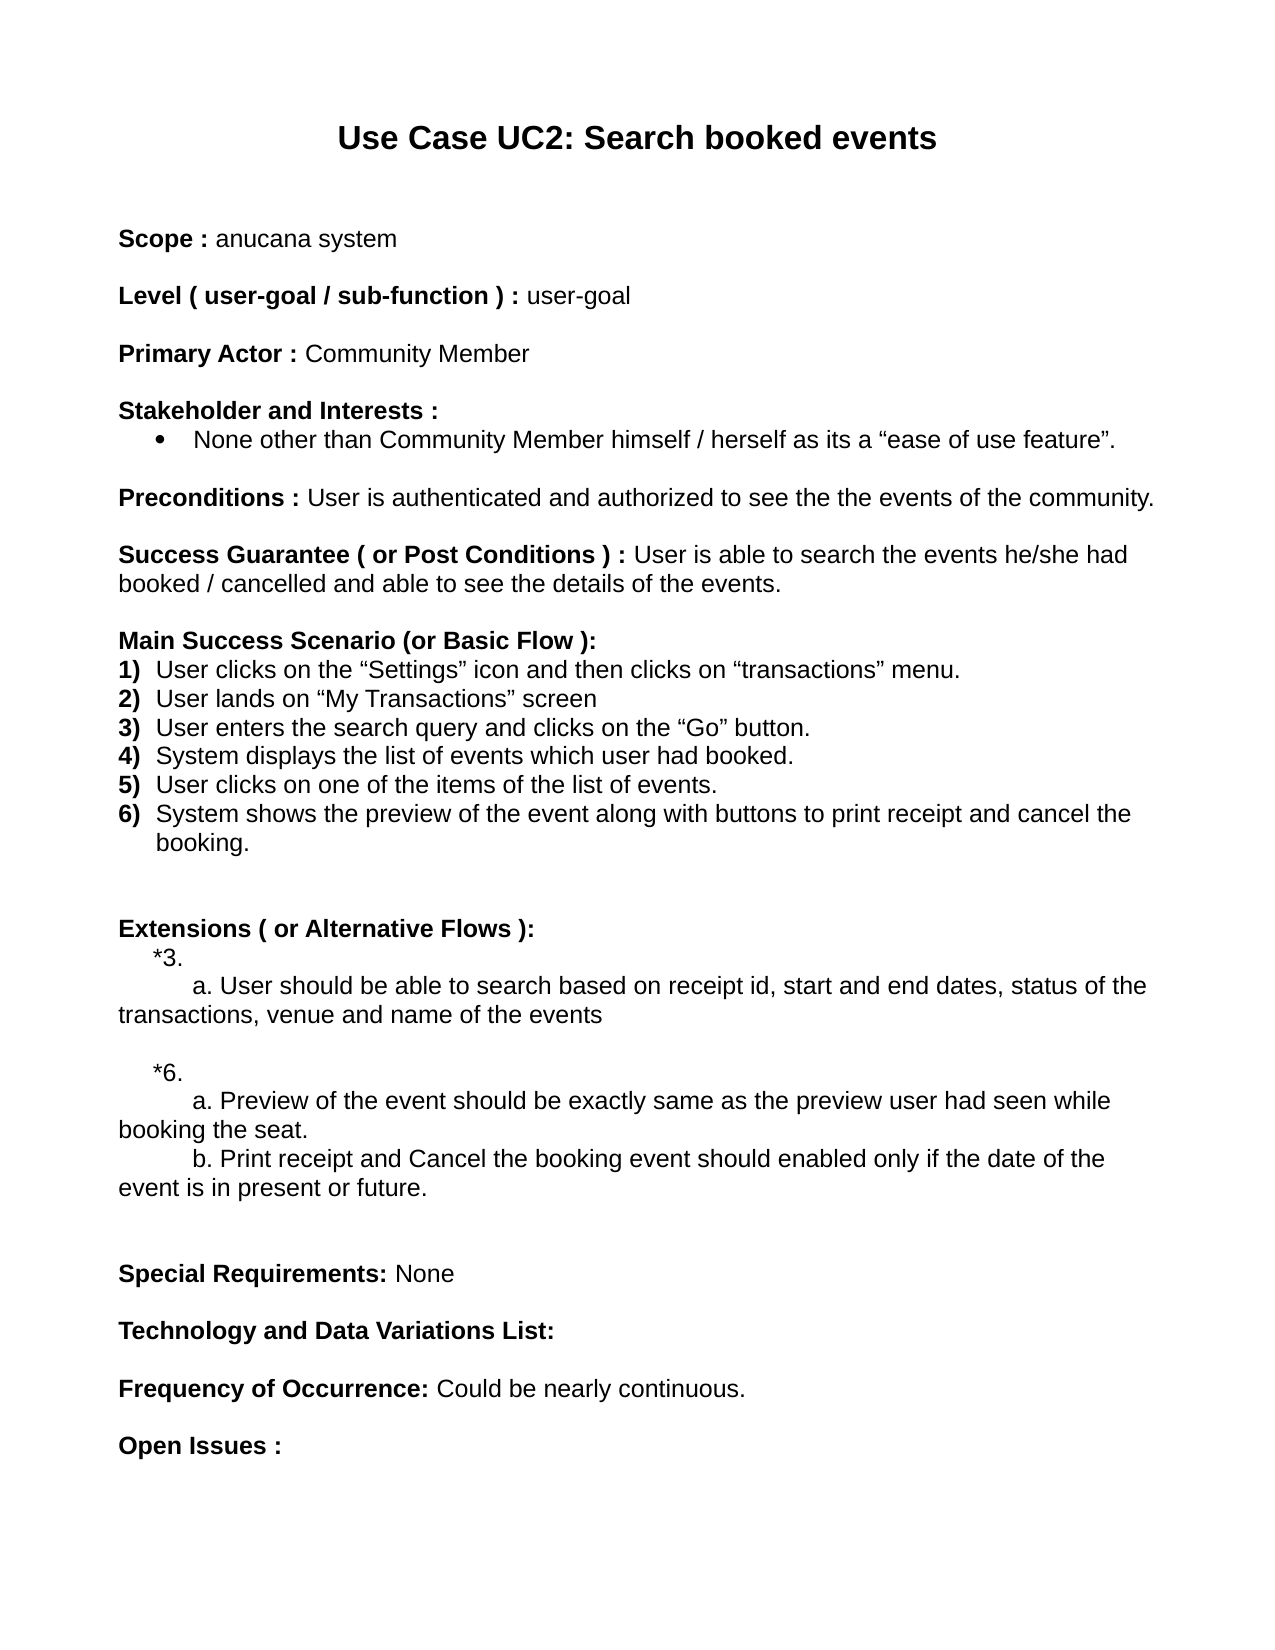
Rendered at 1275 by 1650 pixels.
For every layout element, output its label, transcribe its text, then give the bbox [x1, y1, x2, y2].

text a. User should be able to search based on receipt id, start and end dates, status of the transactions, venue and name of the events [118, 971, 1157, 1029]
text *3. [118, 943, 1157, 971]
list User clicks on the “Settings” icon and then clicks on “transactions” menu. [118, 655, 1157, 684]
list User clicks on one of the items of the list of events. [118, 770, 1157, 799]
text Use Case UC2: Search booked events [118, 118, 1157, 157]
text Frequency of Occurrence: Could be nearly continuous. [118, 1374, 1157, 1403]
text Level ( user-goal / sub-function ) : user-goal [118, 281, 1157, 310]
list System displays the list of events which user had booked. [118, 741, 1157, 770]
list System shows the preview of the event along with buttons to print receipt and cancel the booking. [118, 799, 1157, 856]
text Success Guarantee ( or Post Conditions ) : User is able to search the events he/she had booked / cancelled and able to see the details of the events. [118, 540, 1157, 598]
text Extensions ( or Alternative Flows ): [118, 914, 1157, 943]
text Main Success Scenario (or Basic Flow ): [118, 626, 1157, 655]
text *6. [118, 1058, 1157, 1086]
list None other than Community Member himself / herself as its a “ease of use feature”. [156, 425, 1157, 454]
text Preconditions : User is authenticated and authorized to see the the events of the community. [118, 483, 1157, 511]
list User lands on “My Transactions” screen [118, 684, 1157, 713]
text b. Print receipt and Cancel the booking event should enabled only if the date of the event is in present or future. [118, 1144, 1157, 1201]
list User enters the search query and clicks on the “Go” button. [118, 713, 1157, 741]
text Stakeholder and Interests : [118, 396, 1157, 425]
text Scope : anucana system [118, 224, 1157, 252]
text Special Requirements: None [118, 1259, 1157, 1288]
text Primary Actor : Community Member [118, 339, 1157, 367]
text a. Preview of the event should be exactly same as the preview user had seen while booking the seat. [118, 1086, 1157, 1144]
text Technology and Data Variations List: [118, 1316, 1157, 1345]
text Open Issues : [118, 1431, 1157, 1460]
